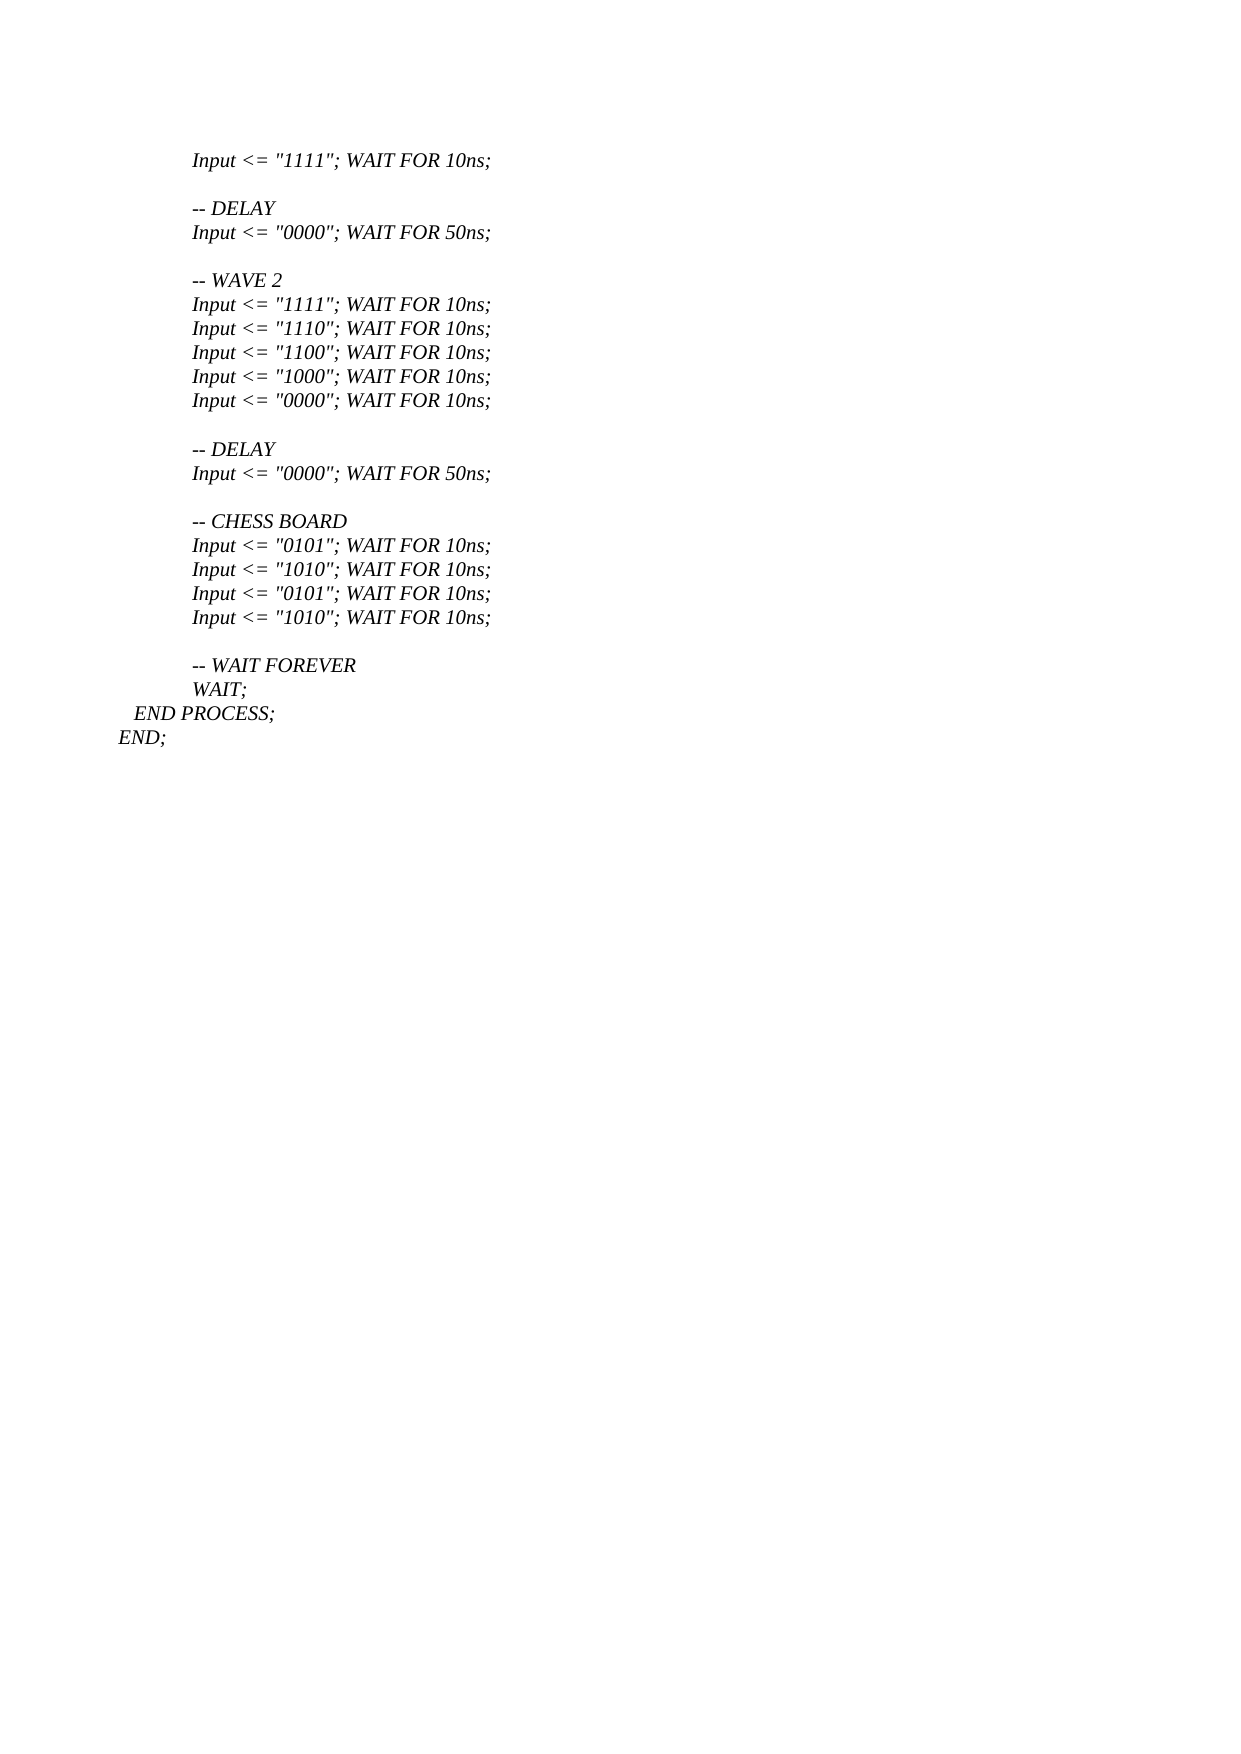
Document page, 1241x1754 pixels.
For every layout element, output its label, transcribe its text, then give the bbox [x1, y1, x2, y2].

text Input <= "0000"; WAIT FOR 50ns; [118, 461, 1122, 484]
text -- WAVE 2 [118, 268, 1122, 292]
text -- CHESS BOARD [118, 509, 1122, 533]
text Input <= "0101"; WAIT FOR 10ns; [118, 533, 1122, 557]
text -- DELAY [118, 436, 1122, 461]
text Input <= "1111"; WAIT FOR 10ns; [118, 292, 1122, 316]
text Input <= "0000"; WAIT FOR 50ns; [118, 220, 1122, 244]
text -- WAIT FOREVER [118, 653, 1122, 677]
text WAIT; [118, 677, 1122, 701]
text -- DELAY [118, 196, 1122, 220]
text END PROCESS; [118, 701, 1122, 725]
text Input <= "1100"; WAIT FOR 10ns; [118, 340, 1122, 364]
text END; [118, 725, 1122, 749]
text Input <= "1000"; WAIT FOR 10ns; [118, 364, 1122, 388]
text Input <= "0101"; WAIT FOR 10ns; [118, 581, 1122, 605]
text Input <= "0000"; WAIT FOR 10ns; [118, 388, 1122, 412]
text Input <= "1010"; WAIT FOR 10ns; [118, 605, 1122, 629]
text Input <= "1111"; WAIT FOR 10ns; [118, 148, 1122, 172]
text Input <= "1010"; WAIT FOR 10ns; [118, 557, 1122, 581]
text Input <= "1110"; WAIT FOR 10ns; [118, 316, 1122, 340]
